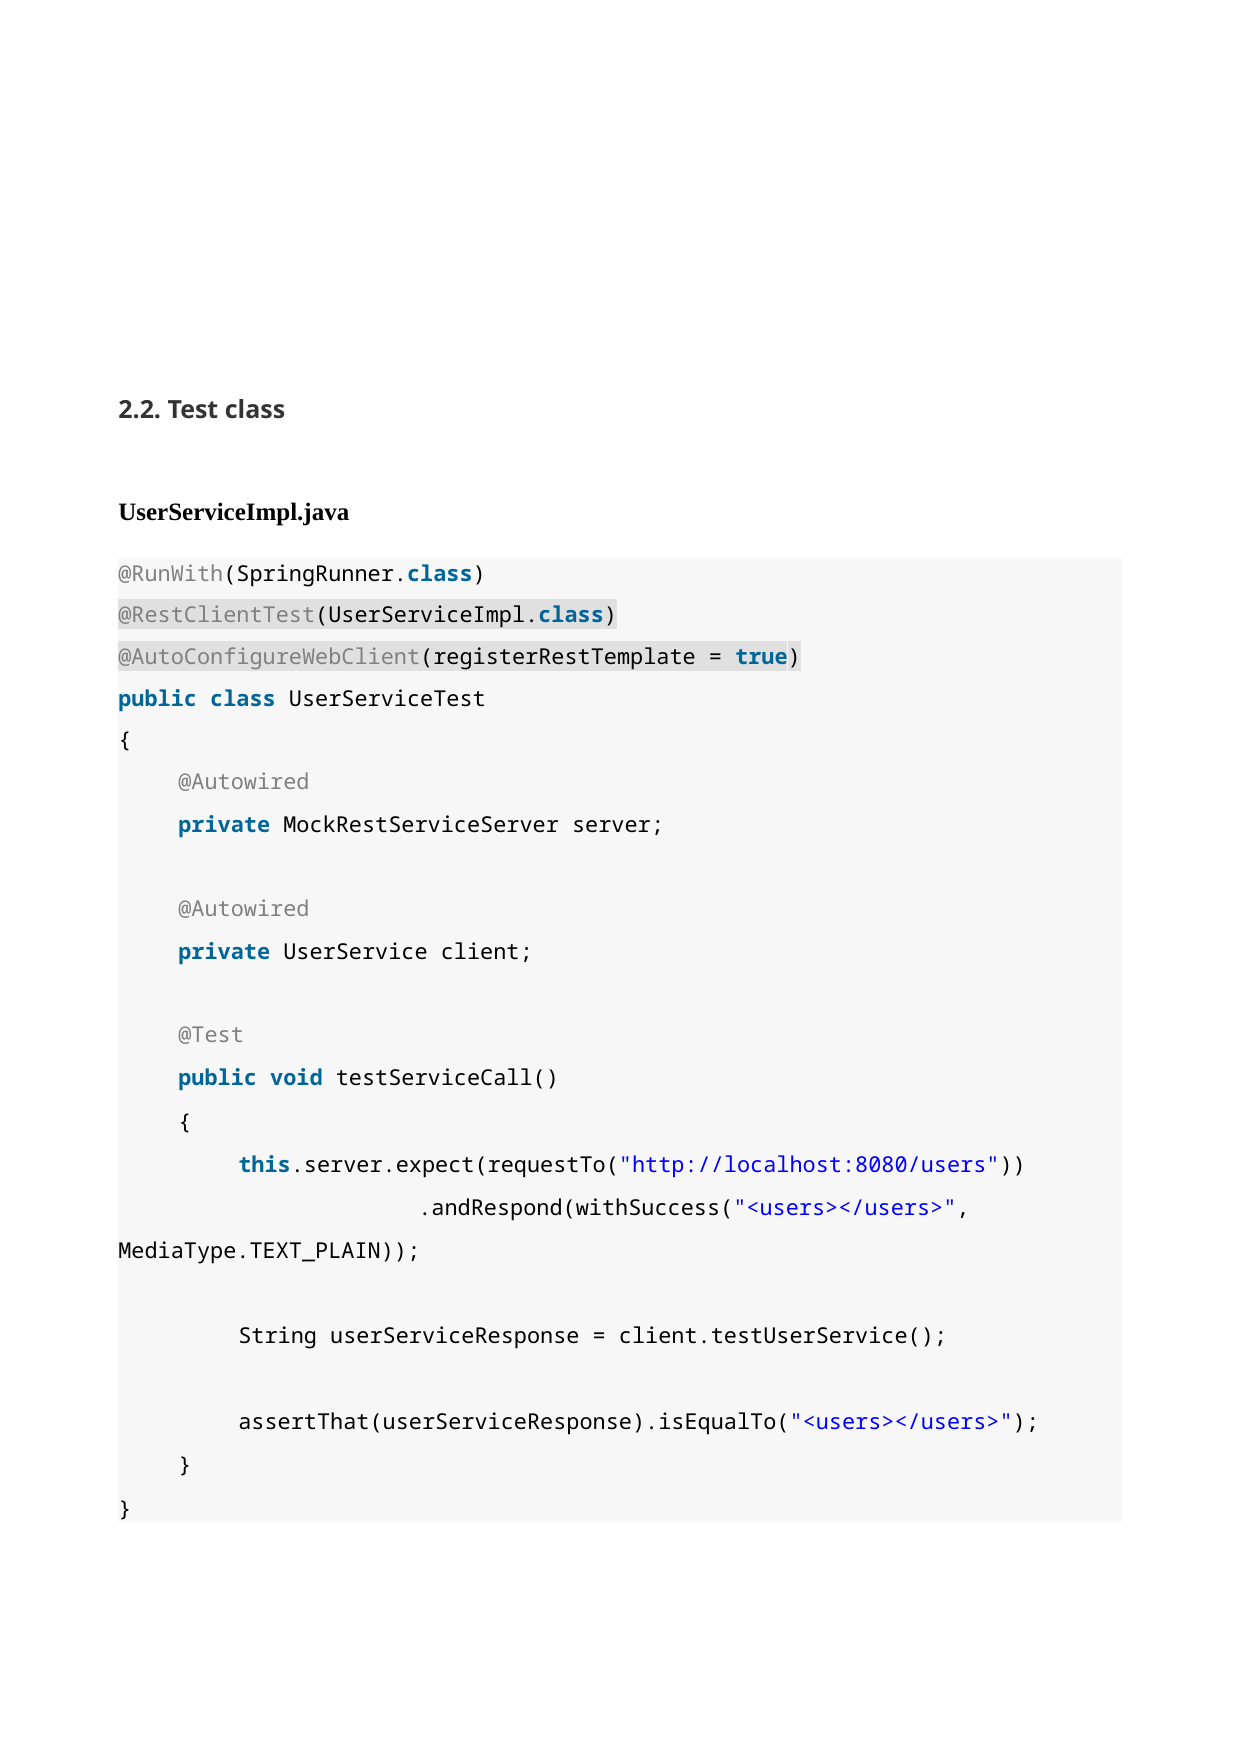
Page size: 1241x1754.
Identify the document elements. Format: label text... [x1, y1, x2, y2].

subtitle UserServiceImpl.java [118, 497, 1122, 525]
subtitle 2.2. Test class [118, 392, 1122, 426]
table_header @RunWith(SpringRunner.class) @RestClientTest(UserServiceImpl.class) @AutoConfigureWebClient(registerRestTemplate = true) public class UserServiceTest { @Autowired private MockRestServiceServer server; @Autowired private UserService client; @Test public void testServiceCall() { this.server.expect(requestTo("http://localhost:8080/users")) .andRespond(withSuccess("<users></users>", MediaType.TEXT_PLAIN)); String userServiceResponse = client.testUserService(); assertThat(userServiceResponse).isEqualTo("<users></users>"); } } [118, 558, 1122, 1522]
